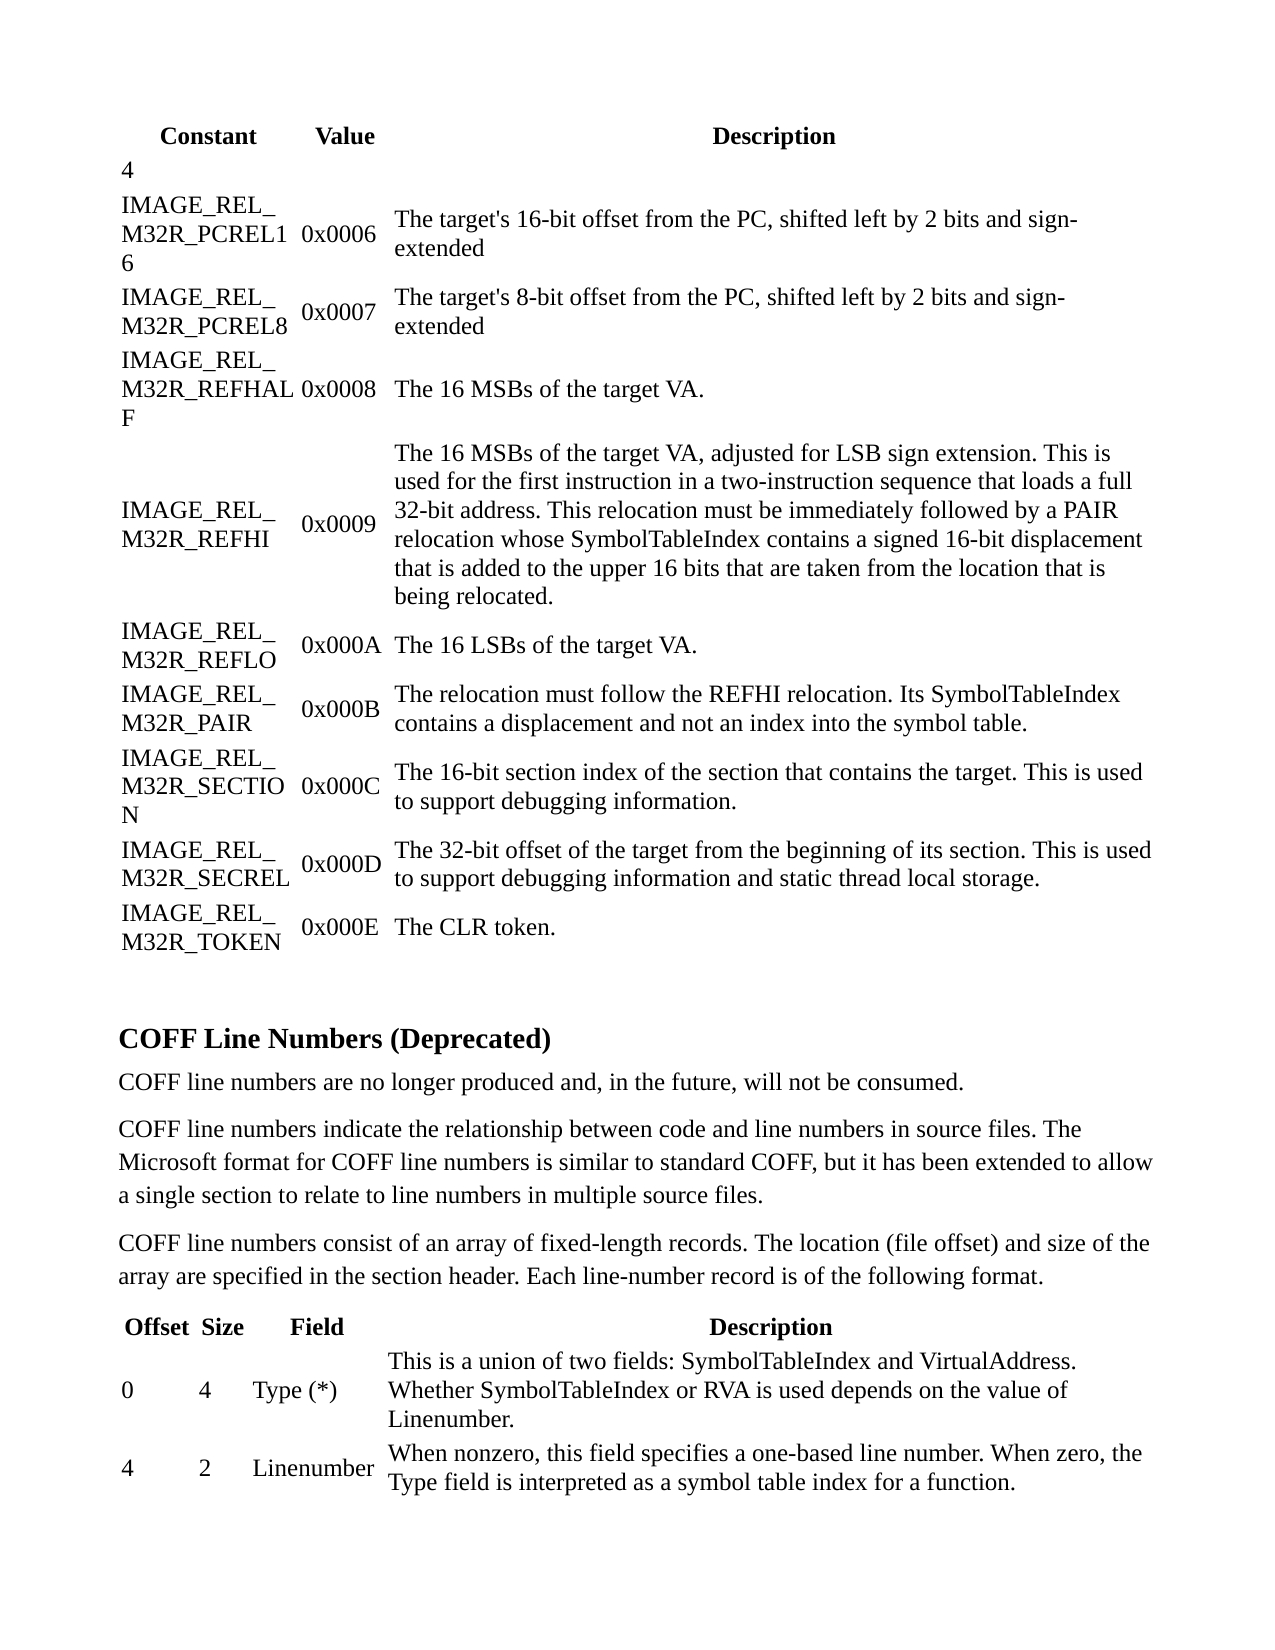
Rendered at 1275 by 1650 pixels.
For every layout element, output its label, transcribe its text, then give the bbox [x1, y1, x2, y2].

table_cell IMAGE_REL_M32R_REFHALF [118, 343, 298, 435]
table_header Offset [118, 1309, 196, 1343]
table_cell The 16 MSBs of the target VA. [391, 343, 1157, 435]
text COFF line numbers consist of an array of fixed-length records. The location (file offset) and size of the array are specified in the section header. Each line-number record is of the following format. [118, 1228, 1157, 1290]
table_cell 4 [118, 153, 298, 187]
table_cell IMAGE_REL_M32R_SECTION [118, 740, 298, 832]
text COFF line numbers indicate the relationship between code and line numbers in source files. The Microsoft format for COFF line numbers is similar to standard COFF, but it has been extended to allow a single section to relate to line numbers in multiple source files. [118, 1114, 1157, 1209]
table_cell 4 [118, 1435, 196, 1499]
table_cell IMAGE_REL_M32R_PCREL16 [118, 187, 298, 279]
table_cell The target's 8-bit offset from the PC, shifted left by 2 bits and sign-extended [391, 279, 1157, 343]
table_cell 0x000B [298, 676, 391, 740]
table_cell 0x000E [298, 895, 391, 958]
table_cell The CLR token. [391, 895, 1157, 958]
table_cell Linenumber [249, 1435, 385, 1499]
table_cell 0x0008 [298, 343, 391, 435]
table_cell IMAGE_REL_M32R_SECREL [118, 832, 298, 895]
table_cell [391, 153, 1157, 187]
table_header Constant [118, 118, 298, 153]
table_cell IMAGE_REL_M32R_PAIR [118, 676, 298, 740]
table_cell 0x000D [298, 832, 391, 895]
table_cell The 16-bit section index of the section that contains the target. This is used to support debugging information. [391, 740, 1157, 832]
table_cell [298, 153, 391, 187]
table_cell The 32-bit offset of the target from the beginning of its section. This is used to support debugging information and static thread local storage. [391, 832, 1157, 895]
table_cell When nonzero, this field specifies a one-based line number. When zero, the Type field is interpreted as a symbol table index for a function. [385, 1435, 1157, 1499]
table_cell The relocation must follow the REFHI relocation. Its SymbolTableIndex contains a displacement and not an index into the symbol table. [391, 676, 1157, 740]
table_cell The 16 LSBs of the target VA. [391, 613, 1157, 676]
table_cell 0x000A [298, 613, 391, 676]
table_header Size [196, 1309, 249, 1343]
table_cell The 16 MSBs of the target VA, adjusted for LSB sign extension. This is used for the first instruction in a two-instruction sequence that loads a full 32-bit address. This relocation must be immediately followed by a PAIR relocation whose SymbolTableIndex contains a signed 16-bit displacement that is added to the upper 16 bits that are taken from the location that is being relocated. [391, 435, 1157, 613]
table_cell 0x0006 [298, 187, 391, 279]
text COFF line numbers are no longer produced and, in the future, will not be consumed. [118, 1067, 1157, 1096]
table_cell 2 [196, 1435, 249, 1499]
table_header Description [385, 1309, 1157, 1343]
table_cell 0x000C [298, 740, 391, 832]
table_cell 4 [196, 1343, 249, 1435]
table_cell The target's 16-bit offset from the PC, shifted left by 2 bits and sign-extended [391, 187, 1157, 279]
table_cell 0x0007 [298, 279, 391, 343]
table_header Description [391, 118, 1157, 153]
table_cell IMAGE_REL_M32R_REFHI [118, 435, 298, 613]
table_header Field [249, 1309, 385, 1343]
table_cell IMAGE_REL_M32R_REFLO [118, 613, 298, 676]
table_cell IMAGE_REL_M32R_TOKEN [118, 895, 298, 958]
table_cell 0 [118, 1343, 196, 1435]
table_header Value [298, 118, 391, 153]
table_cell 0x0009 [298, 435, 391, 613]
subtitle COFF Line Numbers (Deprecated) [118, 1021, 1157, 1054]
table_cell Type (*) [249, 1343, 385, 1435]
table_cell This is a union of two fields: SymbolTableIndex and VirtualAddress. Whether SymbolTableIndex or RVA is used depends on the value of Linenumber. [385, 1343, 1157, 1435]
table_cell IMAGE_REL_M32R_PCREL8 [118, 279, 298, 343]
